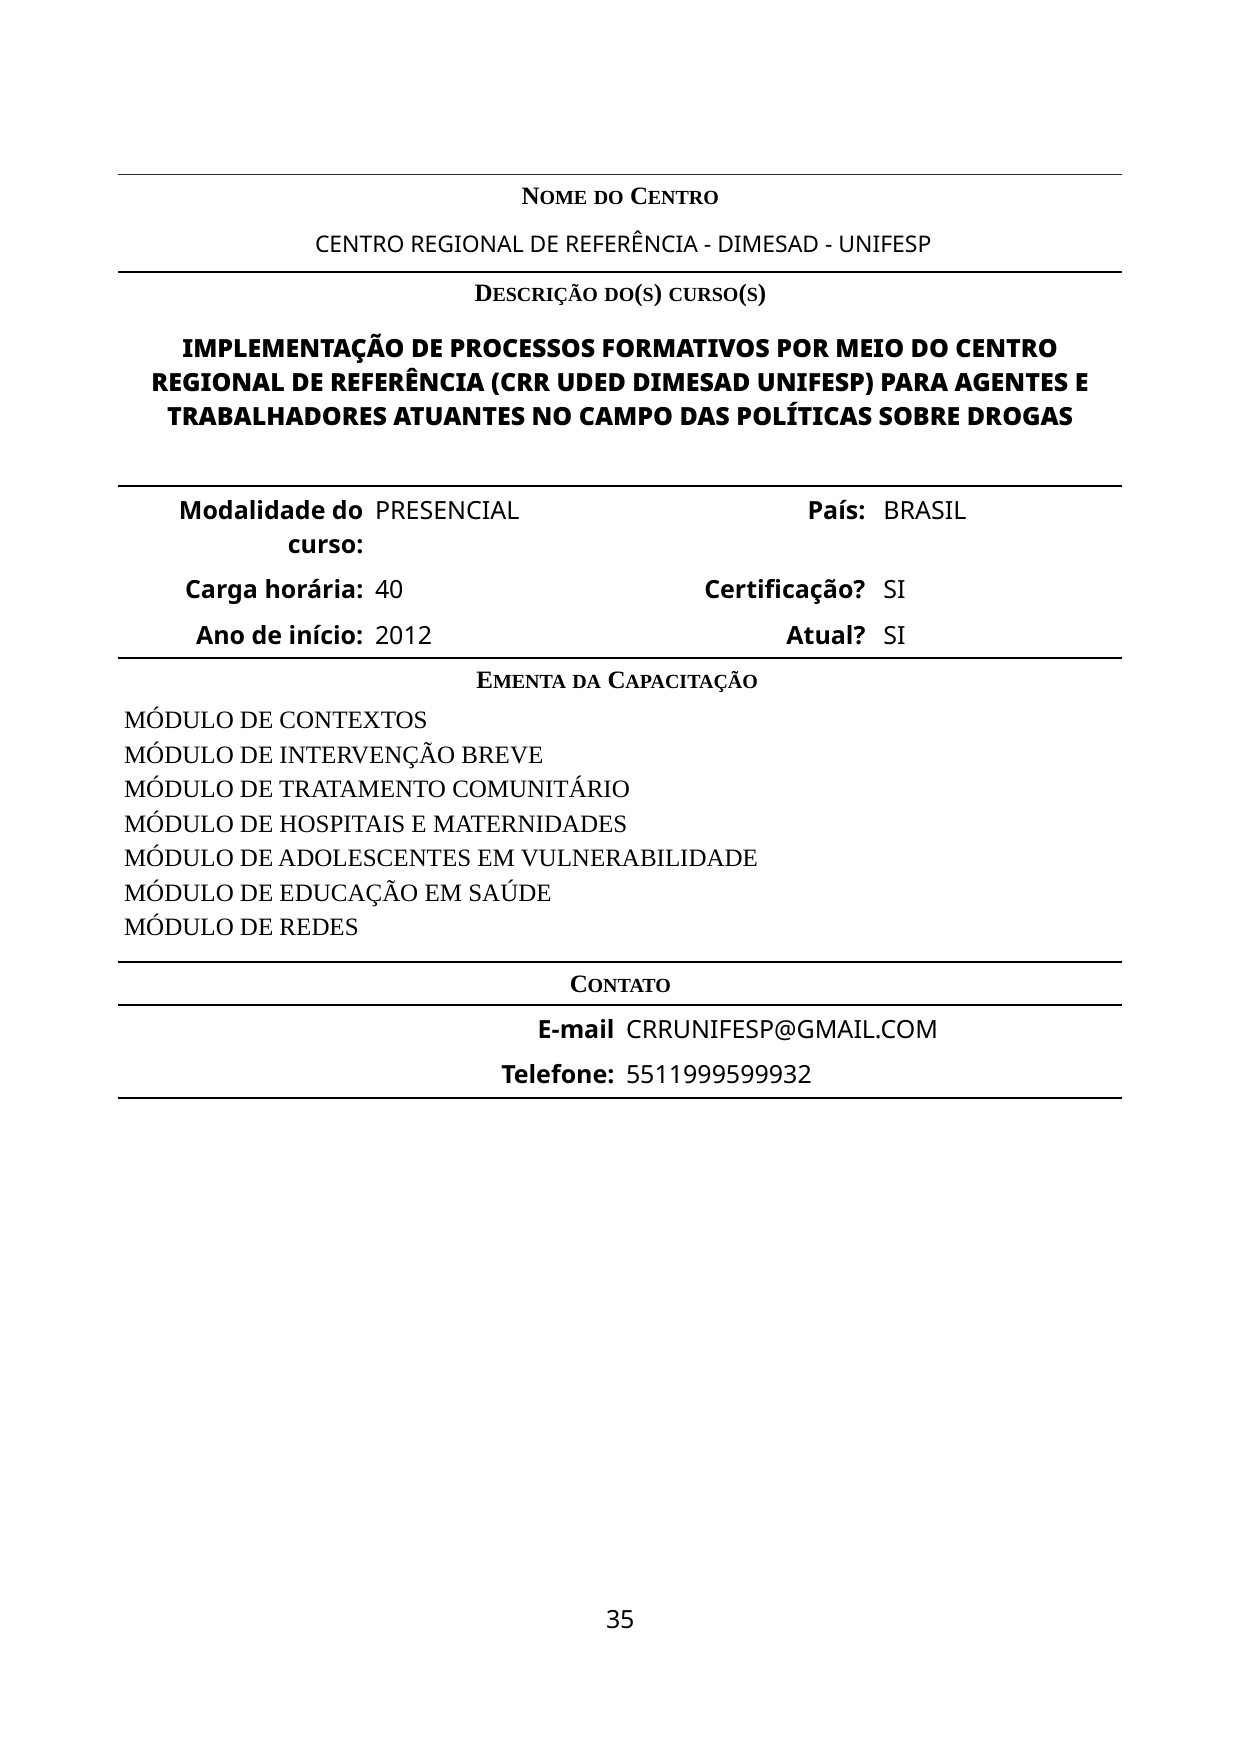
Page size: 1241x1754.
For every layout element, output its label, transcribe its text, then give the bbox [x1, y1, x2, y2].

table_cell País: [620, 487, 871, 566]
table_cell PRESENCIAL [369, 487, 620, 566]
table_cell Atual? [620, 612, 871, 657]
table_cell Certificação? [620, 566, 871, 612]
table_cell Modalidade do curso: [118, 487, 369, 566]
table_cell Carga horária: [118, 566, 369, 612]
table_cell 5511999599932 [620, 1051, 1122, 1097]
table_cell Telefone: [118, 1051, 620, 1097]
table_cell CRRUNIFESP@GMAIL.COM [620, 1006, 1122, 1051]
table_cell 40 [369, 566, 620, 612]
table_cell Ementa da Capacitação [118, 659, 1122, 699]
table_cell MÓDULO DE CONTEXTOS MÓDULO DE INTERVENÇÃO BREVE MÓDULO DE TRATAMENTO COMUNITÁRIO MÓDULO DE HOSPITAIS E MATERNIDADES MÓDULO DE ADOLESCENTES EM VULNERABILIDADE MÓDULO DE EDUCAÇÃO EM SAÚDE MÓDULO DE REDES [118, 700, 1122, 961]
table_cell SI [871, 612, 1122, 657]
table_cell Descrição do(s) curso(s) [118, 273, 1122, 313]
table_header Nome do Centro [118, 176, 1122, 216]
table_cell CENTRO REGIONAL DE REFERÊNCIA - DIMESAD - UNIFESP [118, 216, 1122, 271]
table_cell SI [871, 566, 1122, 612]
table_cell E-mail [118, 1006, 620, 1051]
table_cell 2012 [369, 612, 620, 657]
table_cell BRASIL [871, 487, 1122, 566]
table_cell Ano de início: [118, 612, 369, 657]
table_cell IMPLEMENTAÇÃO DE PROCESSOS FORMATIVOS POR MEIO DO CENTRO REGIONAL DE REFERÊNCIA (CRR UDED DIMESAD UNIFESP) PARA AGENTES E TRABALHADORES ATUANTES NO CAMPO DAS POLÍTICAS SOBRE DROGAS [118, 313, 1122, 484]
table_cell Contato [118, 963, 1122, 1003]
